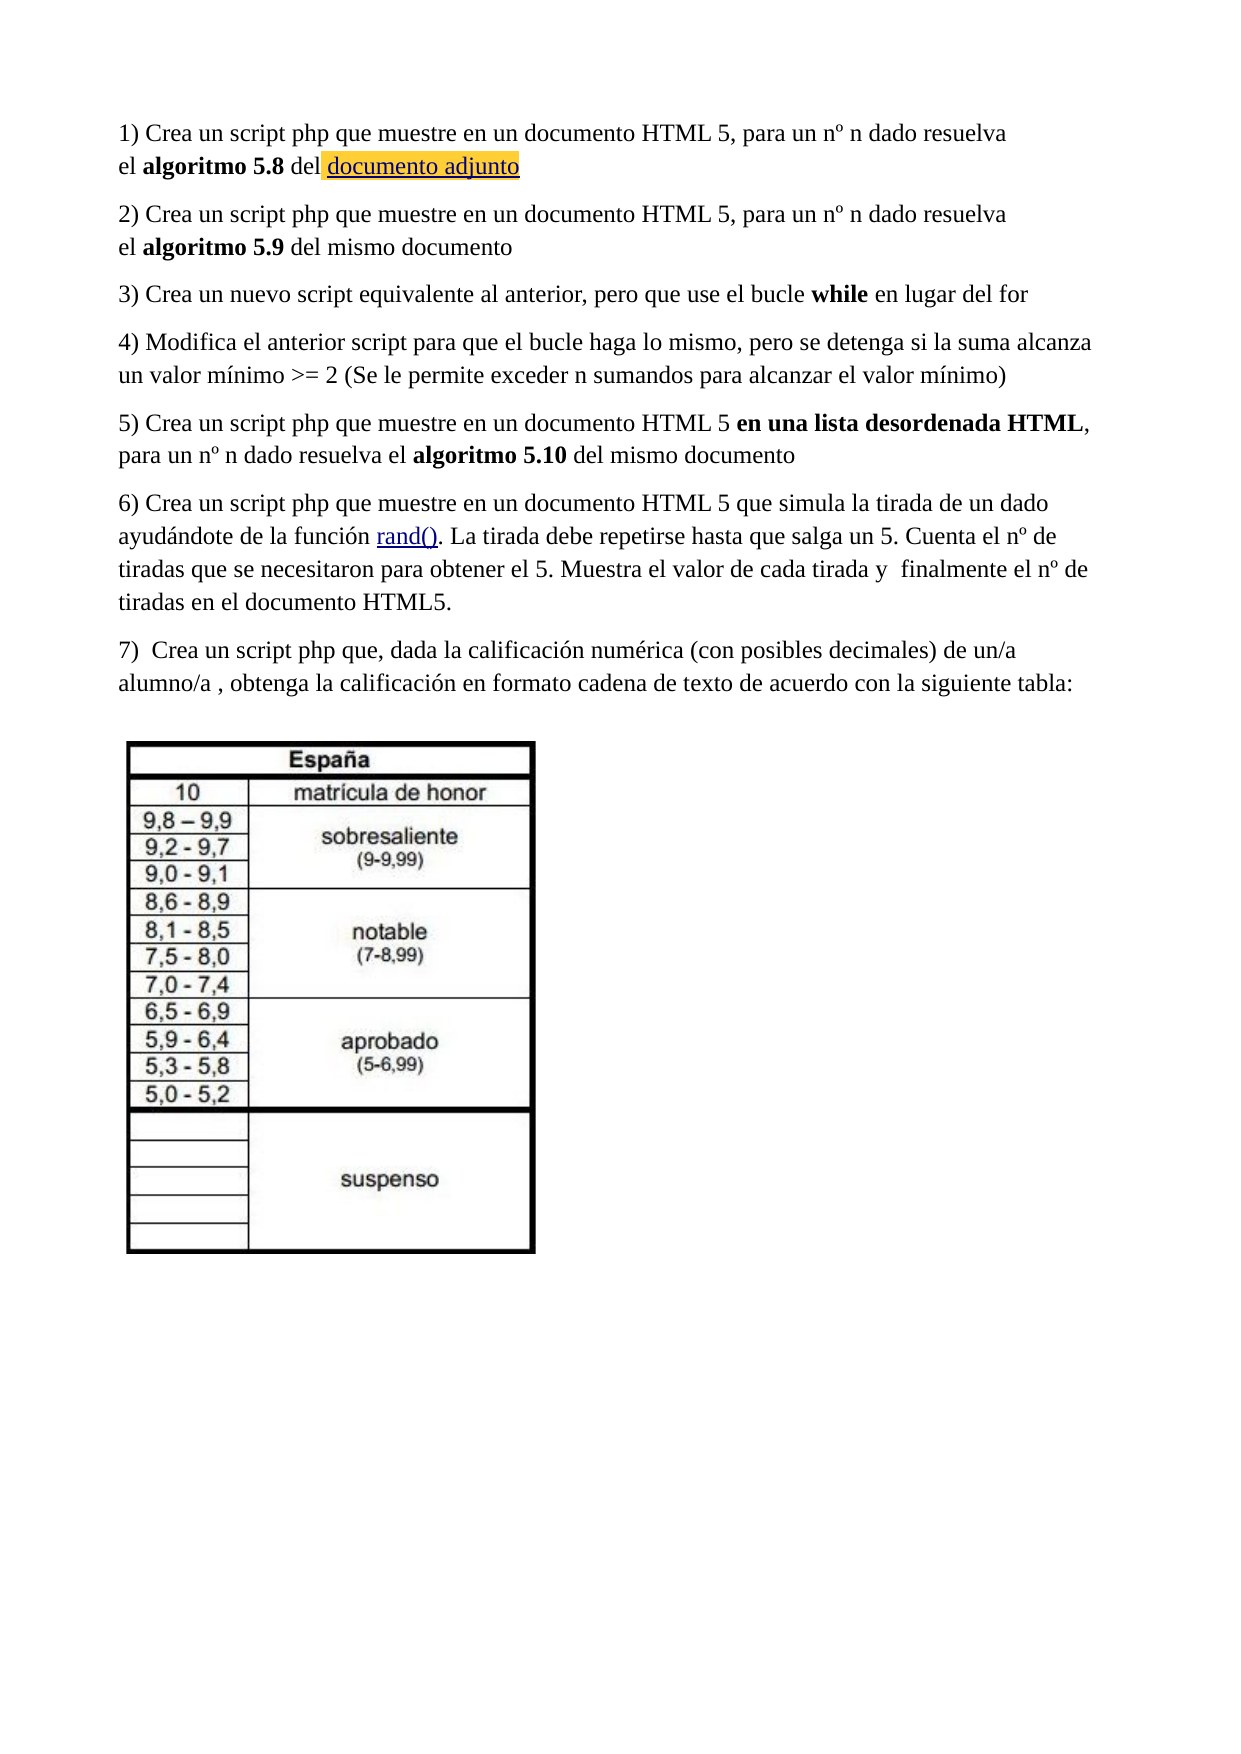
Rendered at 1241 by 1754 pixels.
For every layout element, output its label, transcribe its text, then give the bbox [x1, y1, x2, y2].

text 3) Crea un nuevo script equivalente al anterior, pero que use el bucle while en lugar del for [118, 279, 1122, 308]
picture [126, 741, 536, 1254]
text 5) Crea un script php que muestre en un documento HTML 5 en una lista desordenada HTML, para un nº n dado resuelva el algoritmo 5.10 del mismo documento [118, 408, 1122, 469]
text 7) Crea un script php que, dada la calificación numérica (con posibles decimales) de un/a alumno/a , obtenga la calificación en formato cadena de texto de acuerdo con la siguiente tabla: [118, 635, 1122, 697]
text 4) Modifica el anterior script para que el bucle haga lo mismo, pero se detenga si la suma alcanza un valor mínimo >= 2 (Se le permite exceder n sumandos para alcanzar el valor mínimo) [118, 327, 1122, 389]
text 6) Crea un script php que muestre en un documento HTML 5 que simula la tirada de un dado ayudándote de la función rand(). La tirada debe repetirse hasta que salga un 5. Cuenta el nº de tiradas que se necesitaron para obtener el 5. Muestra el valor de cada tirada y finalmente el nº de tiradas en el documento HTML5. [118, 488, 1122, 616]
text 2) Crea un script php que muestre en un documento HTML 5, para un nº n dado resuelva el algoritmo 5.9 del mismo documento [118, 199, 1122, 261]
text 1) Crea un script php que muestre en un documento HTML 5, para un nº n dado resuelva el algoritmo 5.8 del documento adjunto [118, 118, 1122, 180]
